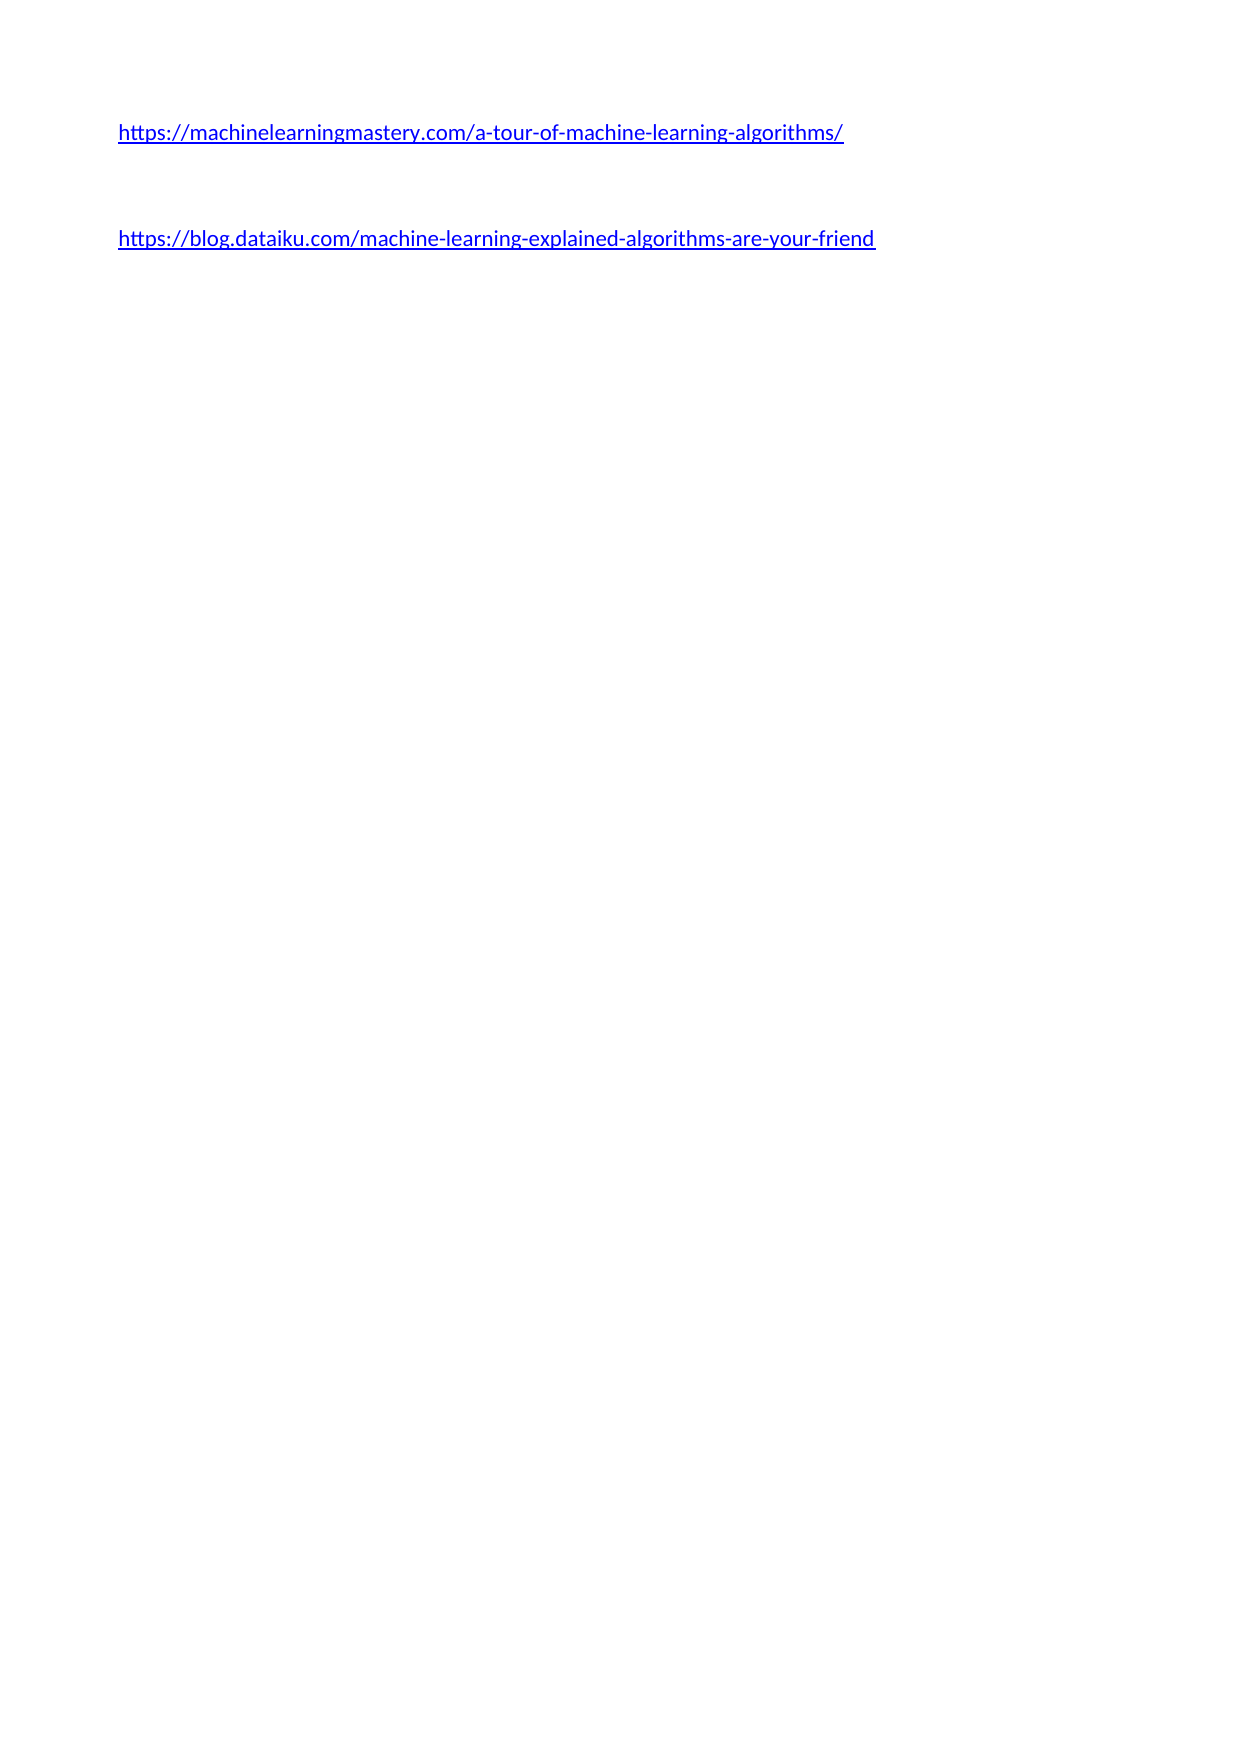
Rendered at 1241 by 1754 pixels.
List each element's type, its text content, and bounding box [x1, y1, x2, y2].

text https://machinelearningmastery.com/a-tour-of-machine-learning-algorithms/ [118, 118, 1122, 146]
text https://blog.dataiku.com/machine-learning-explained-algorithms-are-your-friend [118, 224, 1122, 252]
